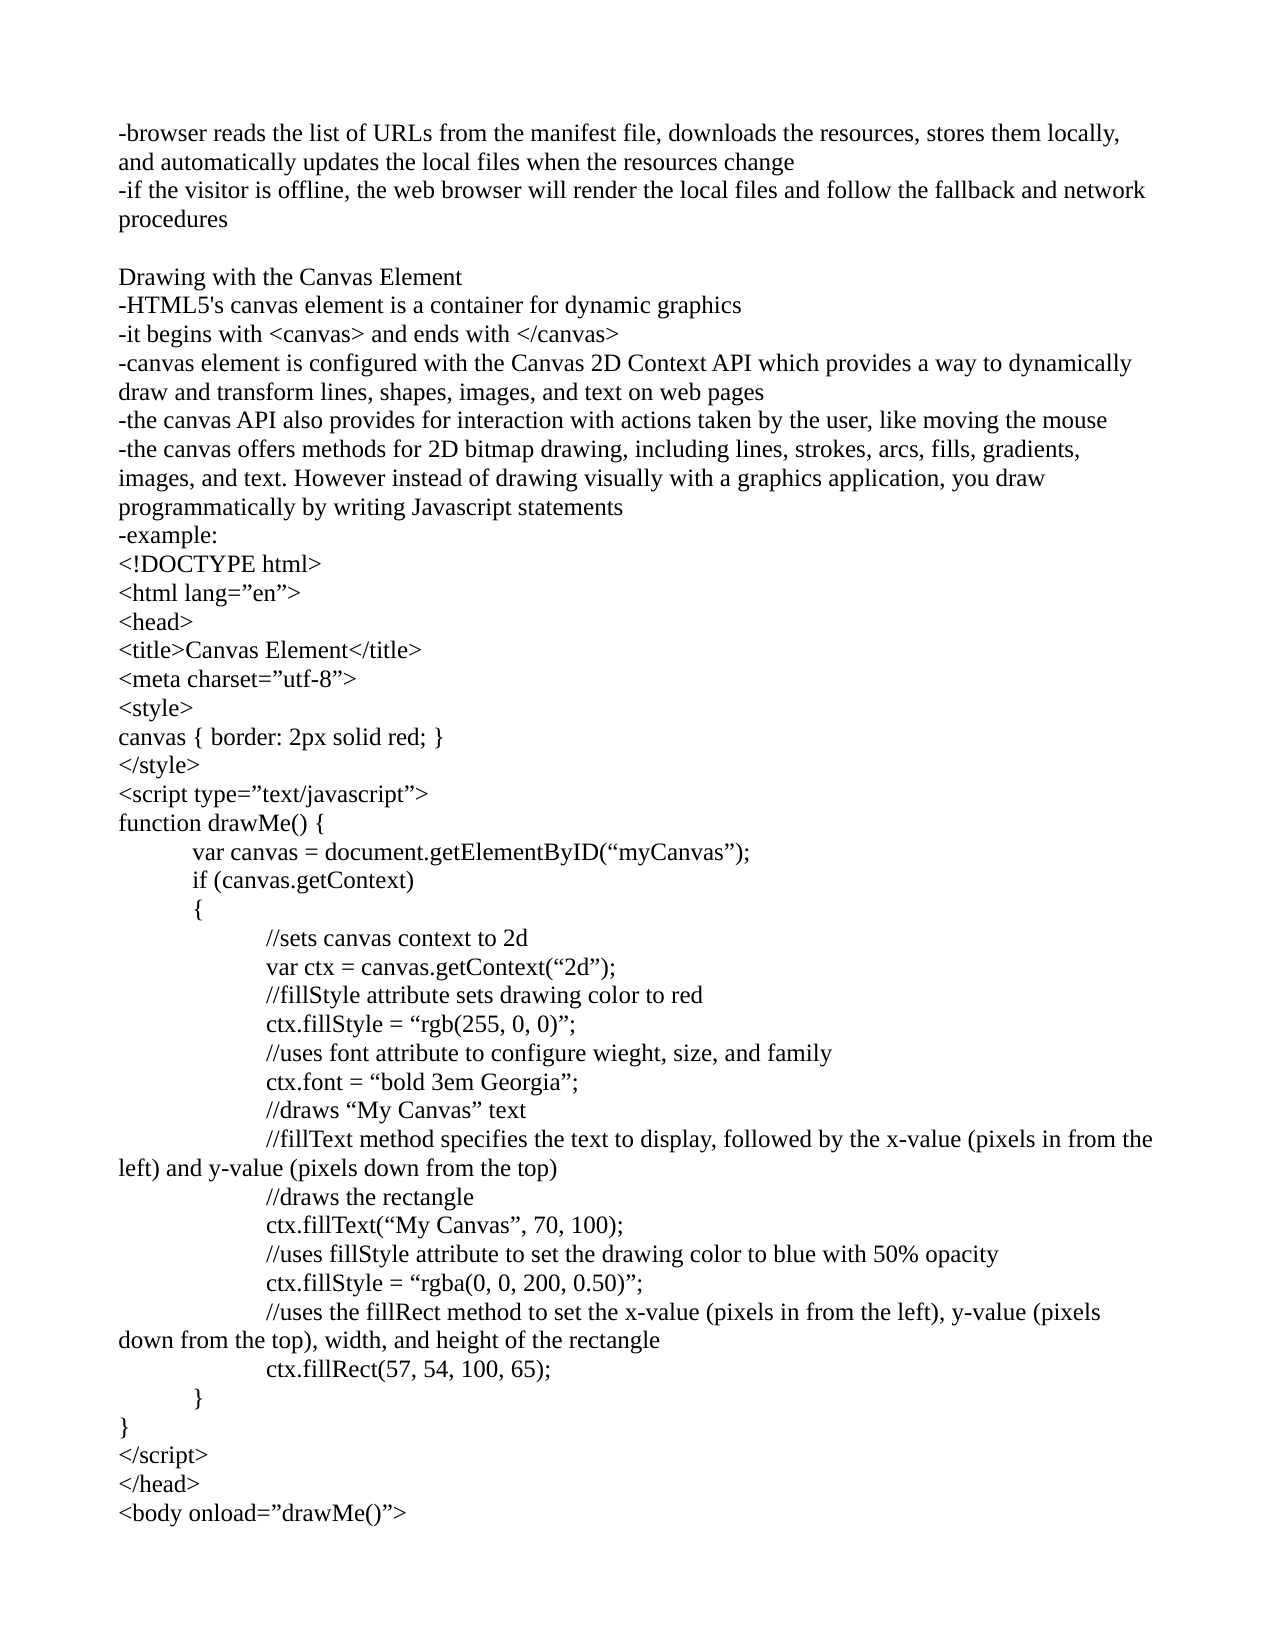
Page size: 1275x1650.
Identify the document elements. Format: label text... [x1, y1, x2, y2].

text ctx.font = “bold 3em Georgia”; [118, 1067, 1157, 1096]
text var ctx = canvas.getContext(“2d”); [118, 952, 1157, 981]
text //uses font attribute to configure wieght, size, and family [118, 1038, 1157, 1067]
text Drawing with the Canvas Element [118, 262, 1157, 291]
text //sets canvas context to 2d [118, 923, 1157, 952]
text { [118, 894, 1157, 923]
text //fillStyle attribute sets drawing color to red [118, 981, 1157, 1009]
text ctx.fillStyle = “rgb(255, 0, 0)”; [118, 1009, 1157, 1038]
text -if the visitor is offline, the web browser will render the local files and follow the fallback and network procedures [118, 176, 1157, 233]
text <body onload=”drawMe()”> [118, 1498, 1157, 1527]
text //uses the fillRect method to set the x-value (pixels in from the left), y-value (pixels down from the top), width, and height of the rectangle [118, 1297, 1157, 1354]
text canvas { border: 2px solid red; } [118, 722, 1157, 751]
text -browser reads the list of URLs from the manifest file, downloads the resources, stores them locally, and automatically updates the local files when the resources change [118, 118, 1157, 176]
text <head> [118, 607, 1157, 636]
text -example: [118, 521, 1157, 549]
text function drawMe() { [118, 808, 1157, 837]
text <style> [118, 693, 1157, 722]
text </script> [118, 1441, 1157, 1469]
text //uses fillStyle attribute to set the drawing color to blue with 50% opacity [118, 1239, 1157, 1268]
text } [118, 1412, 1157, 1441]
text } [118, 1383, 1157, 1412]
text -the canvas offers methods for 2D bitmap drawing, including lines, strokes, arcs, fills, gradients, images, and text. However instead of drawing visually with a graphics application, you draw programmatically by writing Javascript statements [118, 434, 1157, 521]
text <!DOCTYPE html> [118, 549, 1157, 578]
text //fillText method specifies the text to display, followed by the x-value (pixels in from the left) and y-value (pixels down from the top) [118, 1124, 1157, 1182]
text <html lang=”en”> [118, 578, 1157, 607]
text ctx.fillStyle = “rgba(0, 0, 200, 0.50)”; [118, 1268, 1157, 1297]
text if (canvas.getContext) [118, 866, 1157, 894]
text -the canvas API also provides for interaction with actions taken by the user, like moving the mouse [118, 406, 1157, 434]
text -it begins with <canvas> and ends with </canvas> [118, 319, 1157, 348]
text //draws “My Canvas” text [118, 1096, 1157, 1124]
text </head> [118, 1469, 1157, 1498]
text </style> [118, 751, 1157, 779]
text //draws the rectangle [118, 1182, 1157, 1211]
text ctx.fillText(“My Canvas”, 70, 100); [118, 1211, 1157, 1239]
text var canvas = document.getElementByID(“myCanvas”); [118, 837, 1157, 866]
text <script type=”text/javascript”> [118, 779, 1157, 808]
text <meta charset=”utf-8”> [118, 664, 1157, 693]
text -HTML5's canvas element is a container for dynamic graphics [118, 291, 1157, 319]
text <title>Canvas Element</title> [118, 636, 1157, 664]
text -canvas element is configured with the Canvas 2D Context API which provides a way to dynamically draw and transform lines, shapes, images, and text on web pages [118, 348, 1157, 406]
text ctx.fillRect(57, 54, 100, 65); [118, 1354, 1157, 1383]
